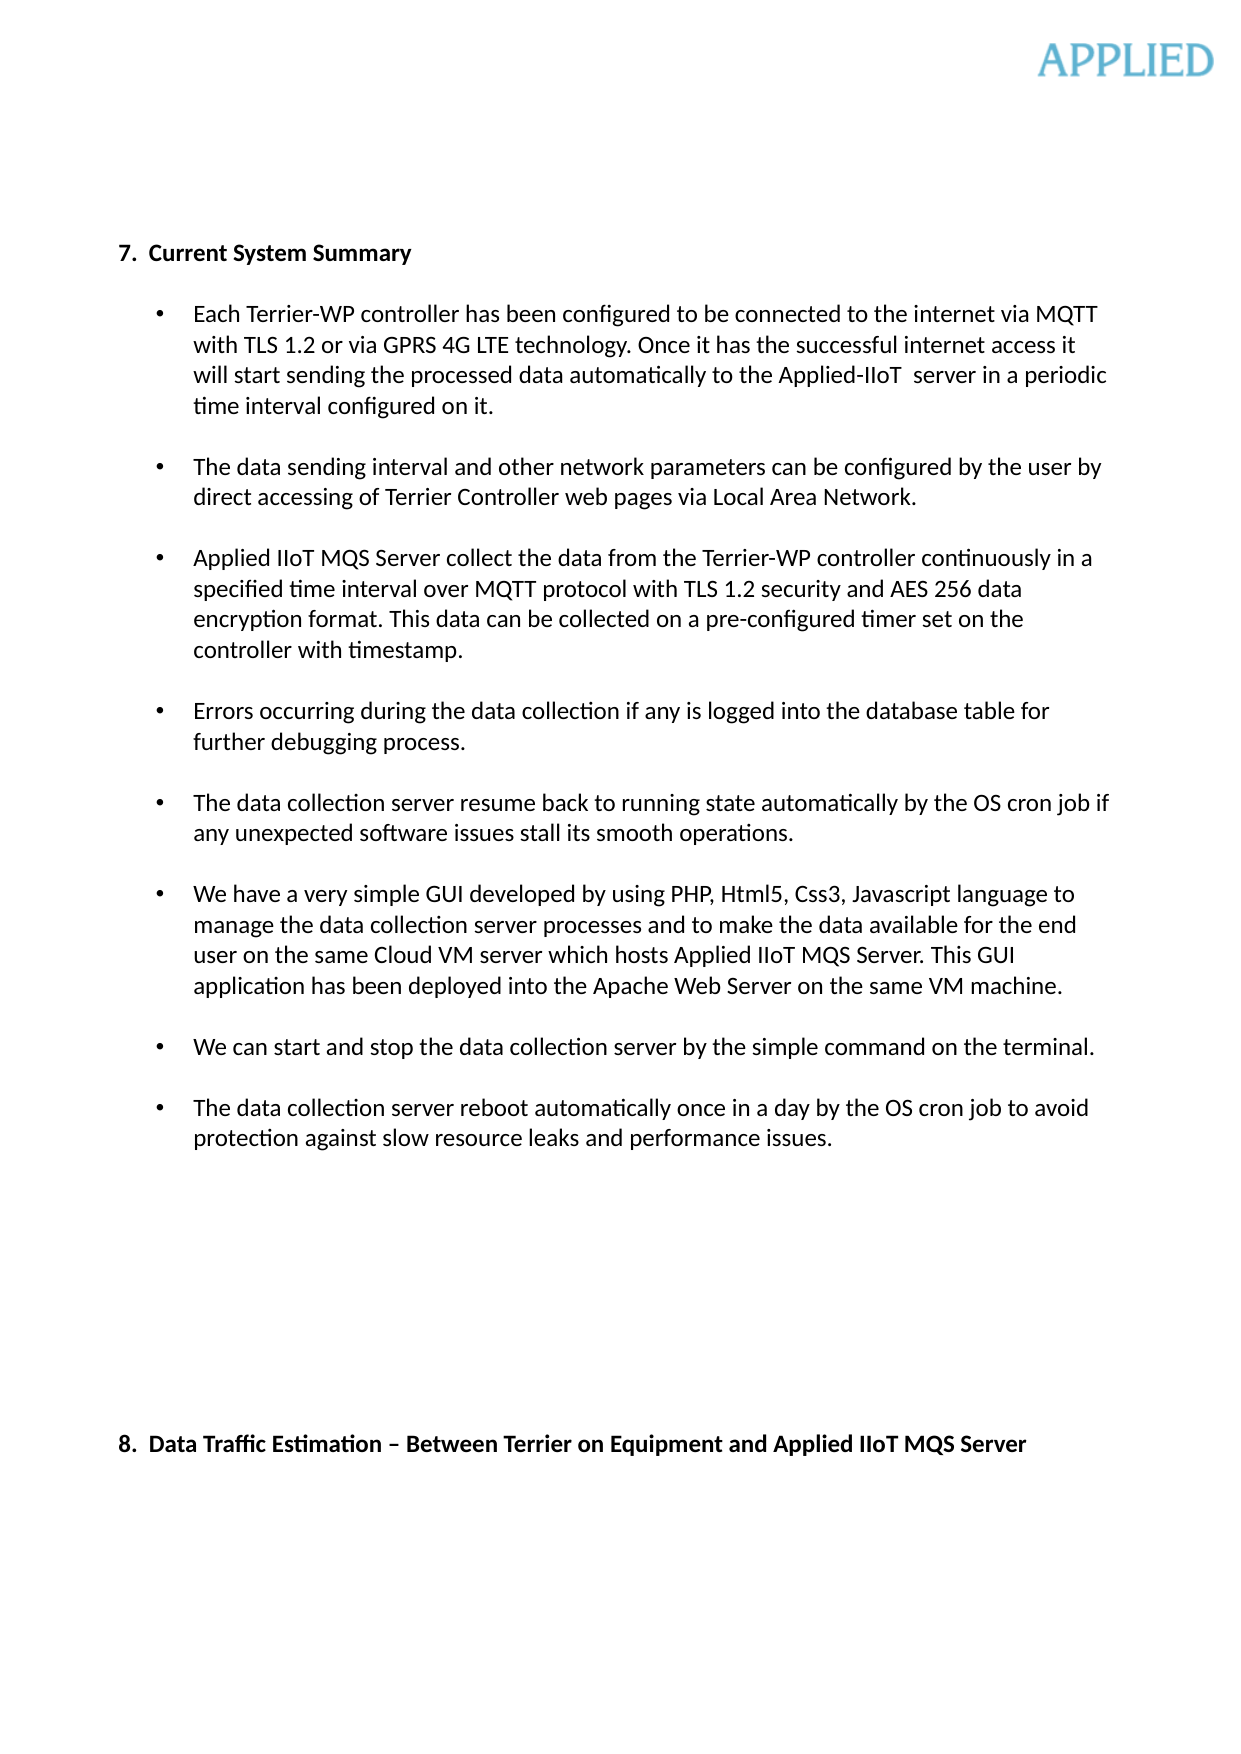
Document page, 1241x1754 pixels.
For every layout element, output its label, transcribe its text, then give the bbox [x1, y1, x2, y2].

list We have a very simple GUI developed by using PHP, Html5, Css3, Javascript language to manage the data collection server processes and to make the data available for the end user on the same Cloud VM server which hosts Applied IIoT MQS Server. This GUI application has been deployed into the Apache Web Server on the same VM machine. [156, 878, 1110, 1000]
list The data collection server resume back to running state automatically by the OS cron job if any unexpected software issues stall its smooth operations. [156, 787, 1110, 848]
list Each Terrier-WP controller has been configured to be connected to the internet via MQTT with TLS 1.2 or via GPRS 4G LTE technology. Once it has the successful internet access it will start sending the processed data automatically to the Applied-IIoT server in a periodic time interval configured on it. [156, 298, 1110, 421]
list The data sending interval and other network parameters can be configured by the user by direct accessing of Terrier Controller web pages via Local Area Network. [156, 451, 1110, 512]
list Errors occurring during the data collection if any is logged into the database table for further debugging process. [156, 695, 1110, 756]
text 8. Data Traffic Estimation – Between Terrier on Equipment and Applied IIoT MQS Server [118, 1428, 1110, 1458]
list Applied IIoT MQS Server collect the data from the Terrier-WP controller continuously in a specified time interval over MQTT protocol with TLS 1.2 security and AES 256 data encryption format. This data can be collected on a pre-configured timer set on the controller with timestamp. [156, 543, 1110, 665]
text 7. Current System Summary [118, 237, 1110, 268]
list The data collection server reboot automatically once in a day by the OS cron job to avoid protection against slow resource leaks and performance issues. [156, 1092, 1110, 1153]
list We can start and stop the data collection server by the simple command on the terminal. [156, 1031, 1110, 1061]
picture [1037, 43, 1214, 77]
